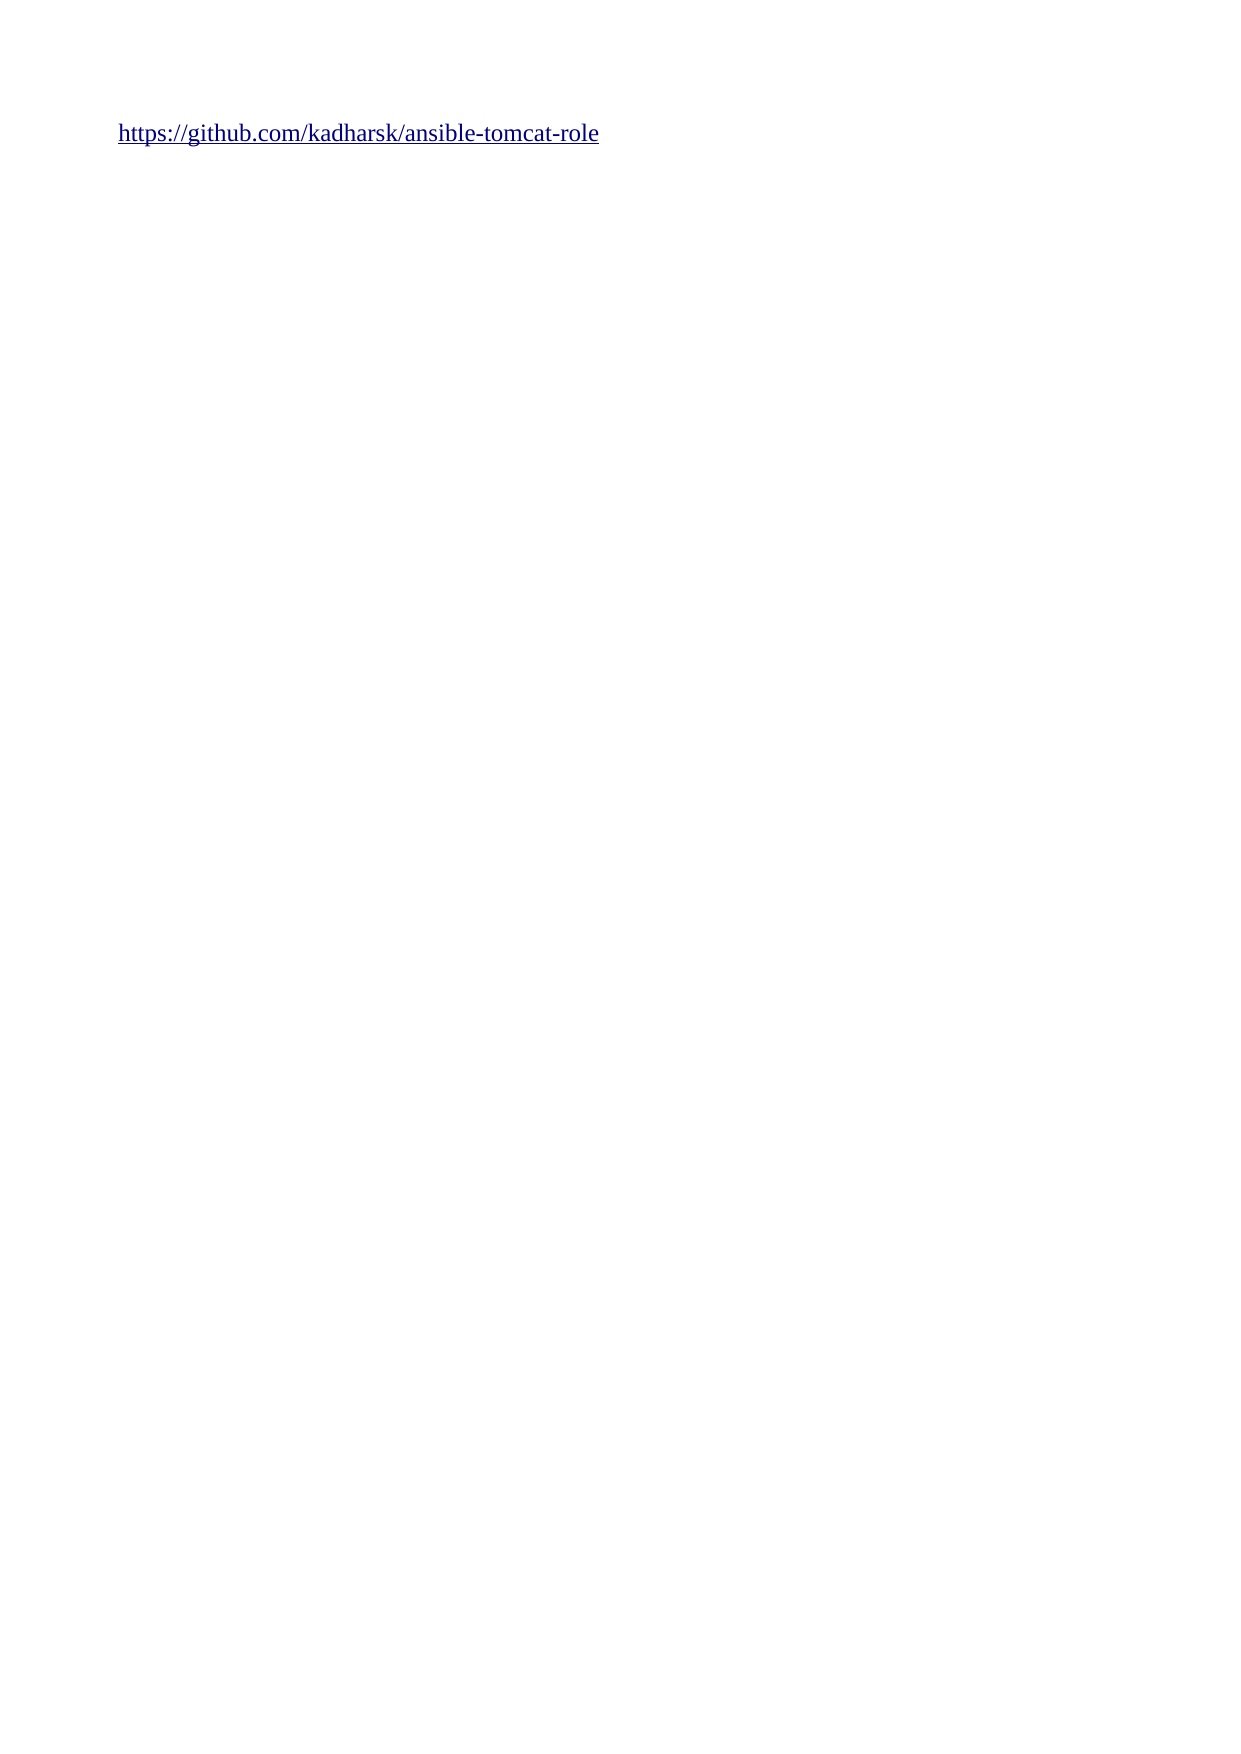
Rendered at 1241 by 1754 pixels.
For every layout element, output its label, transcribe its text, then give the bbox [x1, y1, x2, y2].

text https://github.com/kadharsk/ansible-tomcat-role [118, 118, 1122, 147]
